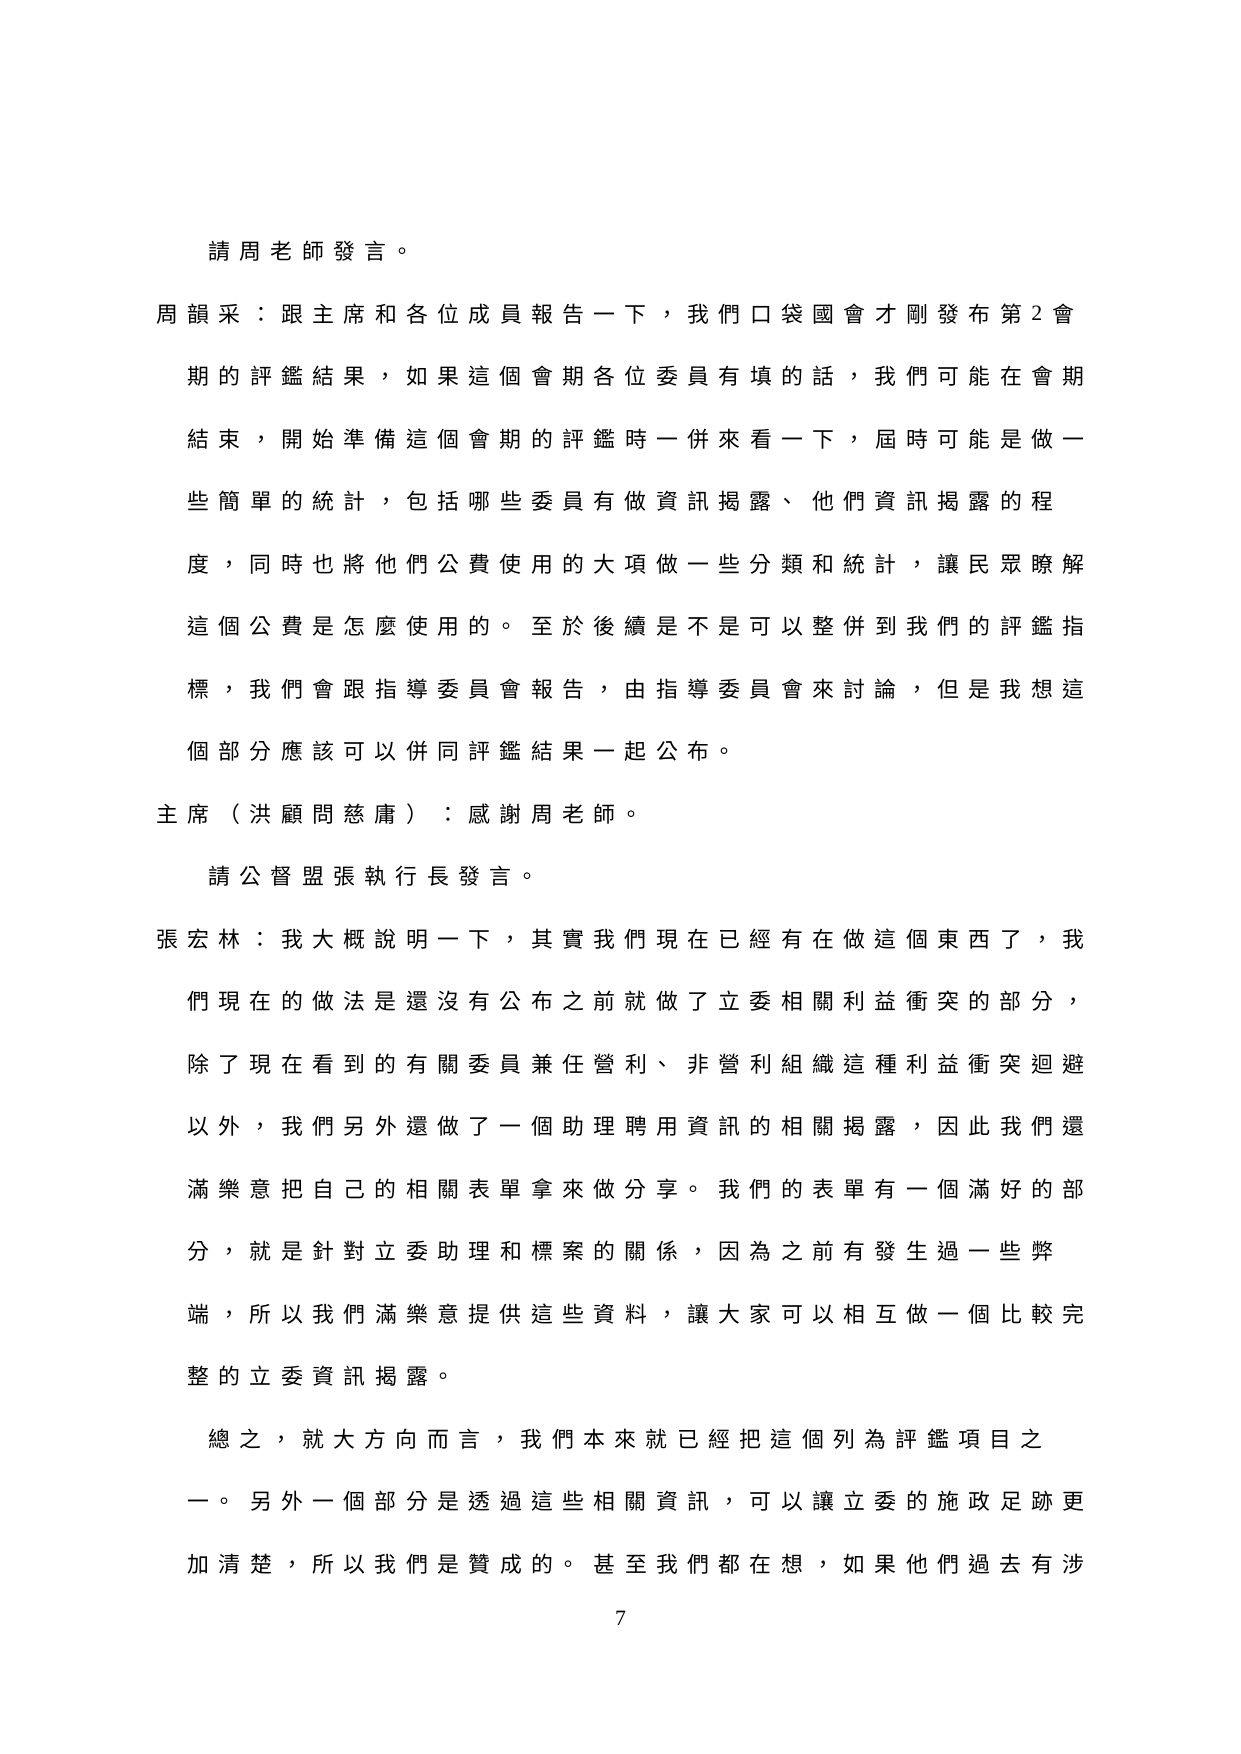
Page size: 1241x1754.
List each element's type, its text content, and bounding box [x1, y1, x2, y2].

text 周韻采：跟主席和各位成員報告一下，我們口袋國會才剛發布第2會期的評鑑結果，如果這個會期各位委員有填的話，我們可能在會期結束，開始準備這個會期的評鑑時一併來看一下，屆時可能是做一些簡單的統計，包括哪些委員有做資訊揭露、他們資訊揭露的程度，同時也將他們公費使用的大項做一些分類和統計，讓民眾瞭解這個公費是怎麼使用的。至於後續是不是可以整併到我們的評鑑指標，我們會跟指導委員會報告，由指導委員會來討論，但是我想這個部分應該可以併同評鑑結果一起公布。 [151, 281, 1089, 781]
text 張宏林：我大概說明一下，其實我們現在已經有在做這個東西了，我們現在的做法是還沒有公布之前就做了立委相關利益衝突的部分，除了現在看到的有關委員兼任營利、非營利組織這種利益衝突迴避以外，我們另外還做了一個助理聘用資訊的相關揭露，因此我們還滿樂意把自己的相關表單拿來做分享。我們的表單有一個滿好的部分，就是針對立委助理和標案的關係，因為之前有發生過一些弊端，所以我們滿樂意提供這些資料，讓大家可以相互做一個比較完整的立委資訊揭露。 [151, 906, 1089, 1406]
text 請周老師發言。 [173, 219, 1089, 281]
text 主席（洪顧問慈庸）：感謝周老師。 [151, 781, 1089, 844]
text 總之，就大方向而言，我們本來就已經把這個列為評鑑項目之一。另外一個部分是透過這些相關資訊，可以讓立委的施政足跡更加清楚，所以我們是贊成的。甚至我們都在想，如果他們過去有涉 [173, 1406, 1089, 1594]
text 請公督盟張執行長發言。 [173, 844, 1089, 906]
